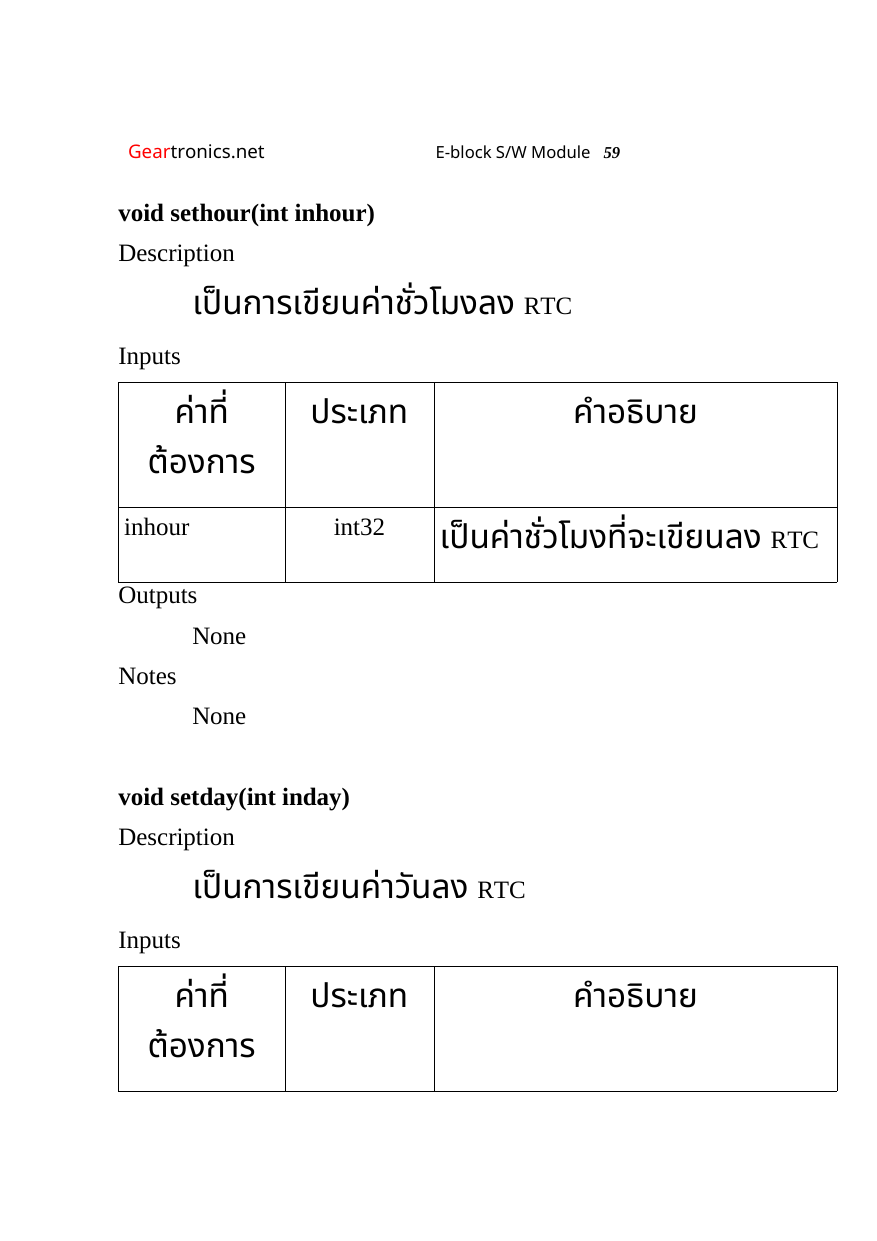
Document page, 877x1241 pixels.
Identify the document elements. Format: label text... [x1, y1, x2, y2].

text Description [118, 239, 837, 267]
table_header ประเภท [286, 967, 434, 1091]
text Inputs [118, 342, 837, 370]
table_header ค่าที่ต้องการ [119, 967, 285, 1091]
text None [118, 702, 837, 730]
text เป็นการเขียนค่าชั่วโมงลง RTC [118, 279, 837, 329]
text เป็นการเขียนค่าวันลง RTC [118, 863, 837, 913]
text Description [118, 823, 837, 851]
table_cell inhour [119, 508, 285, 582]
table_header คำอธิบาย [435, 967, 837, 1091]
table_header คำอธิบาย [435, 383, 837, 507]
text void setday(int inday) [118, 783, 837, 810]
text Outputs [118, 583, 837, 609]
table_cell เป็นค่าชั่วโมงที่จะเขียนลง RTC [435, 508, 837, 582]
table_header ประเภท [286, 383, 434, 507]
text Inputs [118, 926, 837, 954]
text Notes [118, 662, 837, 690]
text void sethour(int inhour) [118, 199, 837, 226]
text None [118, 622, 837, 649]
table_header ค่าที่ต้องการ [119, 383, 285, 507]
table_cell int32 [286, 508, 434, 582]
